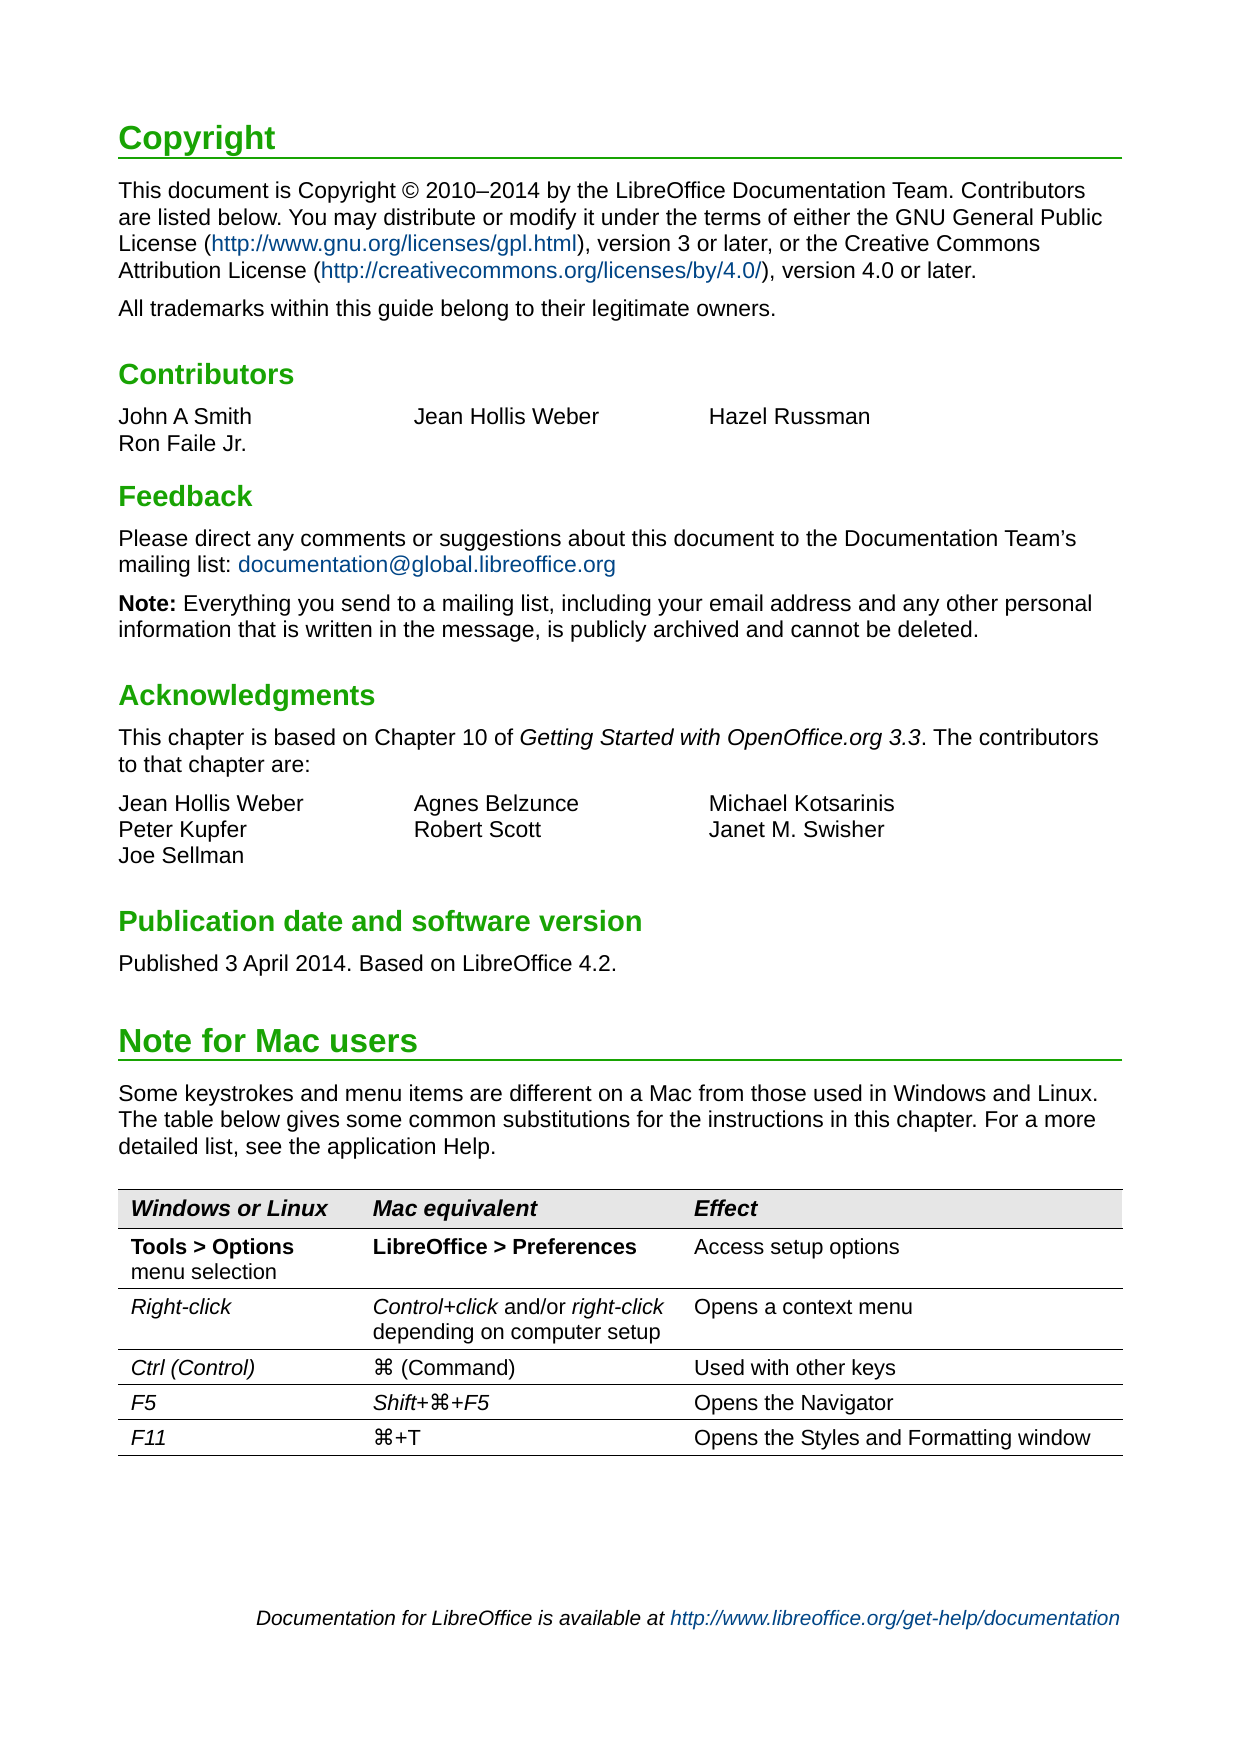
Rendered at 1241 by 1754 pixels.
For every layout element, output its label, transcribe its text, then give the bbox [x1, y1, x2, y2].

subtitle Contributors [118, 357, 1122, 391]
table_cell Tools > Options menu selection [118, 1229, 360, 1288]
table_header Effect [681, 1190, 1122, 1228]
text John A Smith Jean Hollis Weber Hazel Russman Ron Faile Jr. [118, 403, 1122, 456]
table_cell Access setup options [681, 1229, 1122, 1288]
text Jean Hollis Weber Agnes Belzunce Michael Kotsarinis Peter Kupfer Robert Scott Janet M. Swisher Joe Sellman [118, 789, 1122, 868]
text All trademarks within this guide belong to their legitimate owners. [118, 295, 1122, 322]
text This document is Copyright © 2010–2014 by the LibreOffice Documentation Team. Contributors are listed below. You may distribute or modify it under the terms of either the GNU General Public License (http://www.gnu.org/licenses/gpl.html), version 3 or later, or the Creative Commons Attribution License (http://creativecommons.org/licenses/by/4.0/), version 4.0 or later. [118, 177, 1122, 283]
subtitle Acknowledgments [118, 678, 1122, 712]
subtitle Feedback [118, 479, 1122, 512]
table_cell ⌘+T [360, 1420, 681, 1454]
subtitle Publication date and software version [118, 904, 1122, 938]
text Note: Everything you send to a mailing list, including your email address and any other personal information that is written in the message, is publicly archived and cannot be deleted. [118, 590, 1122, 643]
text Published 3 April 2014. Based on LibreOffice 4.2. [118, 950, 1122, 976]
table_cell Control+click and/or right-click depending on computer setup [360, 1289, 681, 1348]
table_cell Right-click [118, 1289, 360, 1348]
table_cell Used with other keys [681, 1350, 1122, 1384]
text This chapter is based on Chapter 10 of Getting Started with OpenOffice.org 3.3. The contributors to that chapter are: [118, 724, 1122, 777]
table_cell Opens a context menu [681, 1289, 1122, 1348]
subtitle Note for Mac users [118, 1021, 1122, 1059]
table_cell F11 [118, 1420, 360, 1454]
text Please direct any comments or suggestions about this document to the Documentation Team’s mailing list: documentation@global.libreoffice.org [118, 525, 1122, 578]
text Some keystrokes and menu items are different on a Mac from those used in Windows and Linux. The table below gives some common substitutions for the instructions in this chapter. For a more detailed list, see the application Help. [118, 1080, 1122, 1159]
table_cell Shift+⌘+F5 [360, 1385, 681, 1419]
table_cell Opens the Navigator [681, 1385, 1122, 1419]
table_header Mac equivalent [360, 1190, 681, 1228]
table_header Windows or Linux [118, 1190, 360, 1228]
table_cell F5 [118, 1385, 360, 1419]
table_cell LibreOffice > Preferences [360, 1229, 681, 1288]
table_cell ⌘ (Command) [360, 1350, 681, 1384]
table_cell Ctrl (Control) [118, 1350, 360, 1384]
subtitle Copyright [118, 118, 1122, 157]
table_cell Opens the Styles and Formatting window [681, 1420, 1122, 1454]
